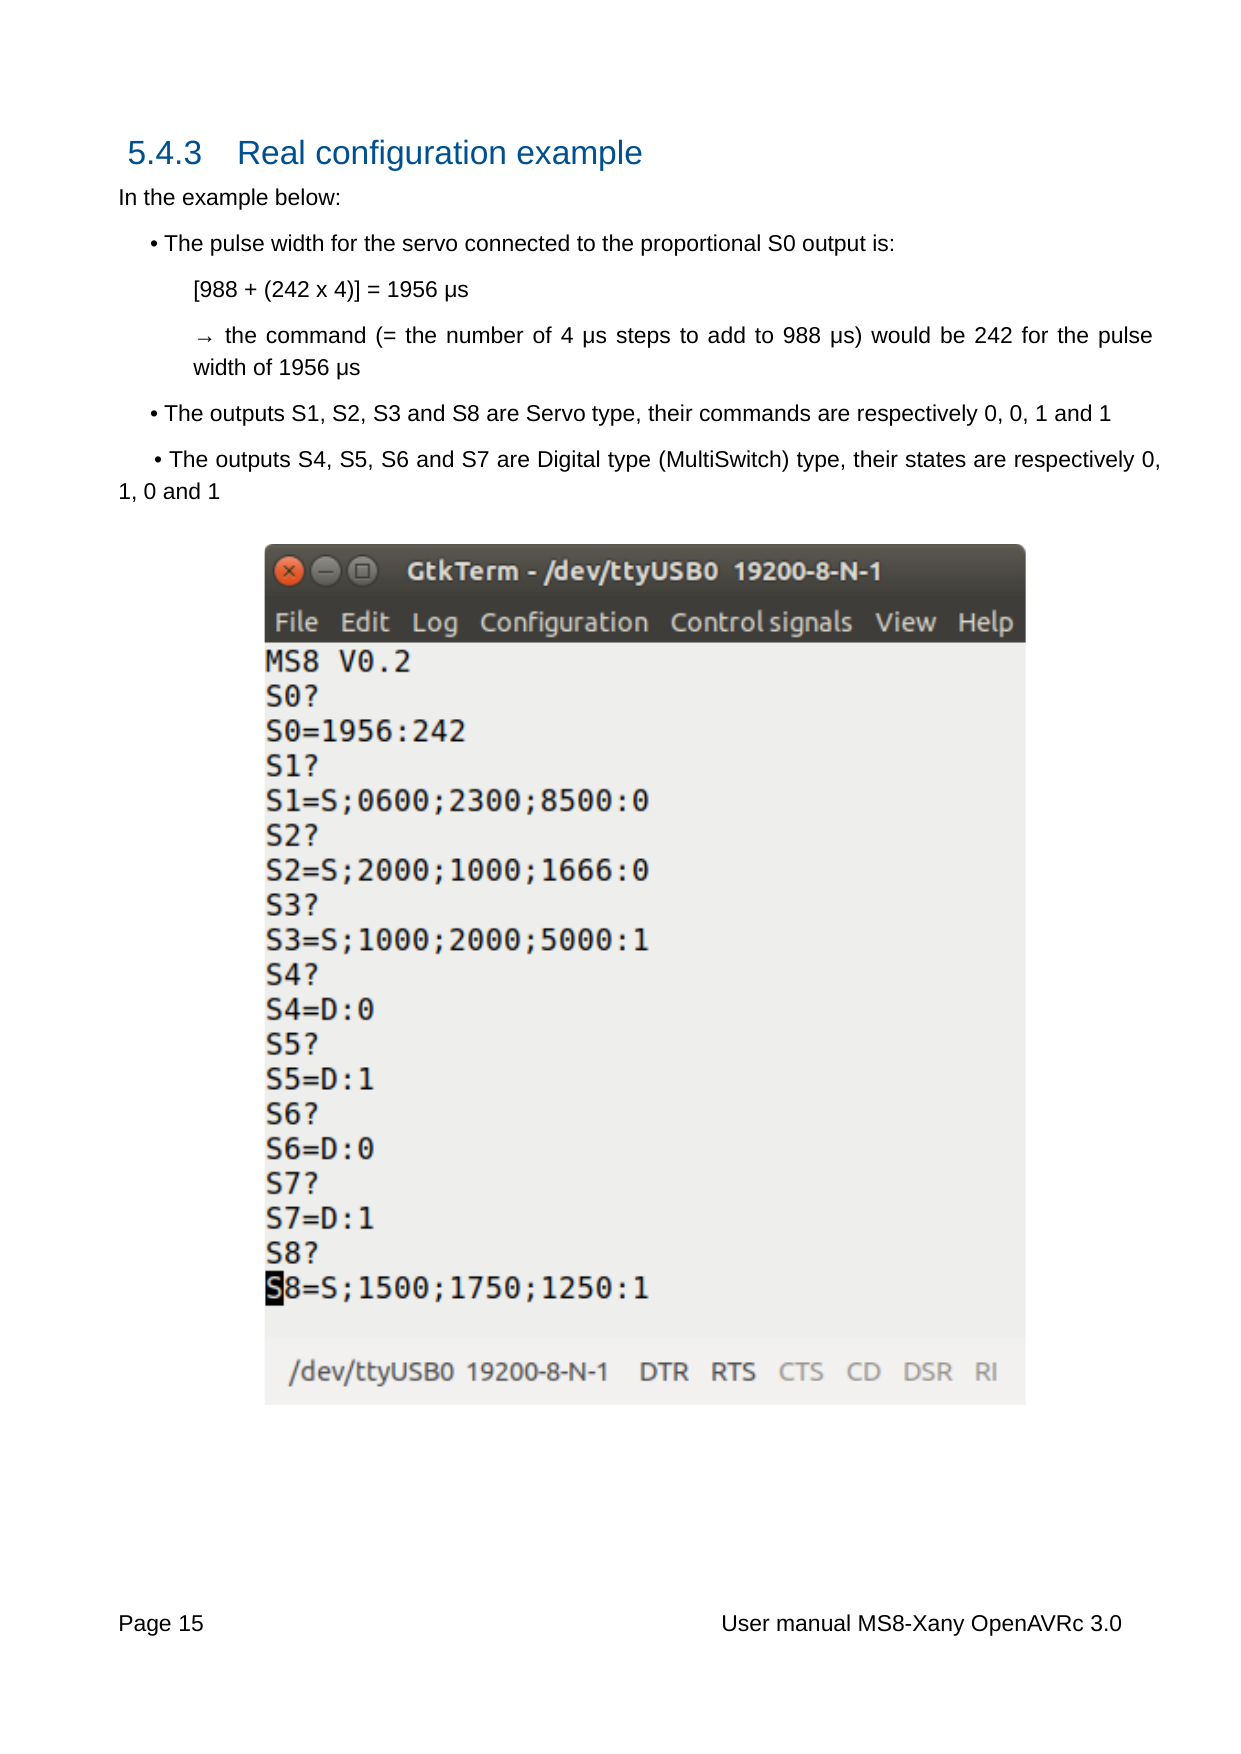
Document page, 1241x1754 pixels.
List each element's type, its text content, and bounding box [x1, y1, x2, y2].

text [988 + (242 x 4)] = 1956 μs [118, 276, 1164, 302]
subtitle Real configuration example [118, 133, 1164, 171]
text • The pulse width for the servo connected to the proportional S0 output is: [118, 230, 1164, 256]
picture [264, 544, 1026, 1405]
text • The outputs S1, S2, S3 and S8 are Servo type, their commands are respectively 0, 0, 1 and 1 [118, 400, 1164, 426]
text → the command (= the number of 4 μs steps to add to 988 μs) would be 242 for the pulse width of 1956 μs [118, 322, 1164, 380]
text • The outputs S4, S5, S6 and S7 are Digital type (MultiSwitch) type, their states are respectively 0, 1, 0 and 1 [118, 446, 1164, 504]
text In the example below: [118, 184, 1164, 210]
